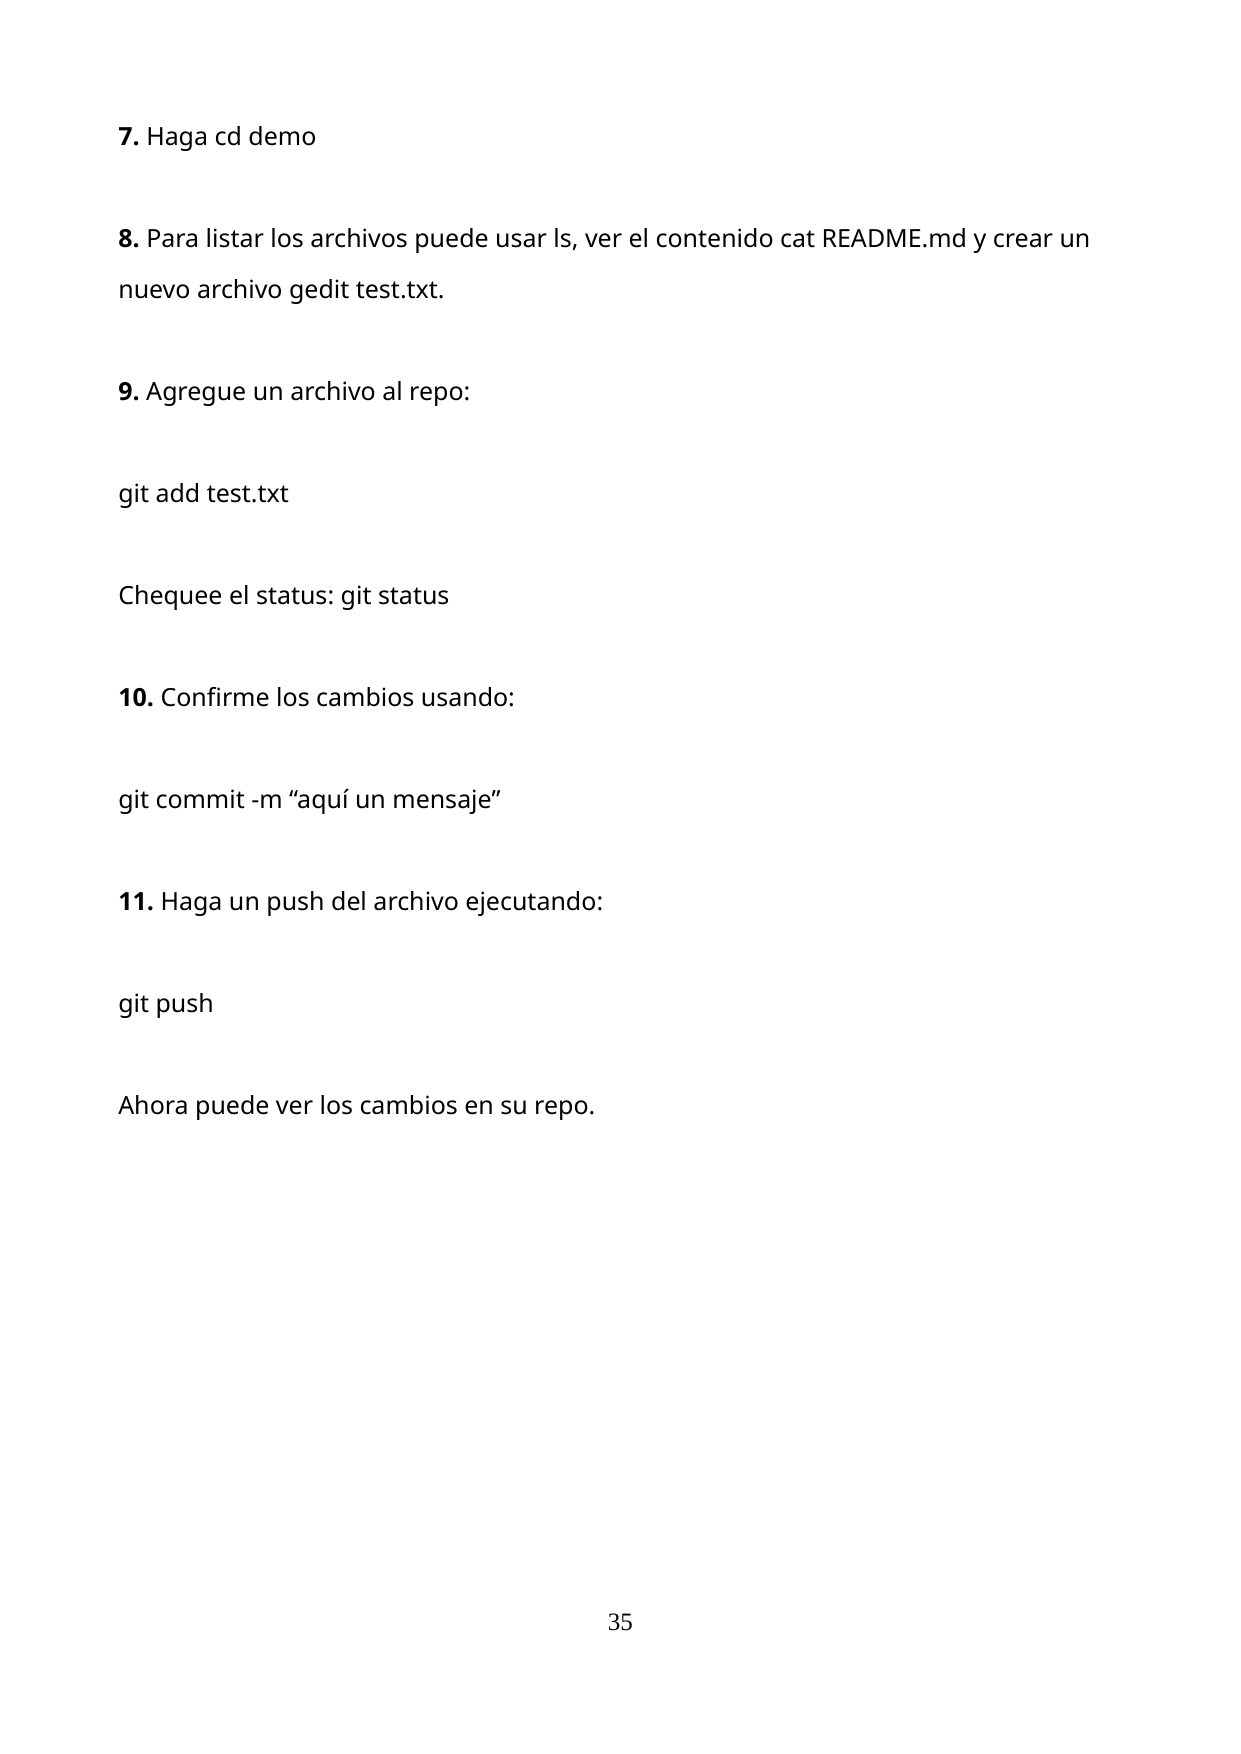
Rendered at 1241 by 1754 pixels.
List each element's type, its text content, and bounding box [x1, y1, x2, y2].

text Chequee el status: git status [118, 577, 1122, 612]
text git push [118, 986, 1122, 1020]
text git commit -m “aquí un mensaje” [118, 782, 1122, 816]
text 8. Para listar los archivos puede usar ls, ver el contenido cat README.md y crear un nuevo archivo gedit test.txt. [118, 220, 1122, 305]
text 7. Haga cd demo [118, 118, 1122, 152]
text git add test.txt [118, 475, 1122, 509]
text 10. Confirme los cambios usando: [118, 679, 1122, 714]
text Ahora puede ver los cambios en su repo. [118, 1088, 1122, 1122]
text 9. Agregue un archivo al repo: [118, 373, 1122, 407]
text 11. Haga un push del archivo ejecutando: [118, 884, 1122, 918]
